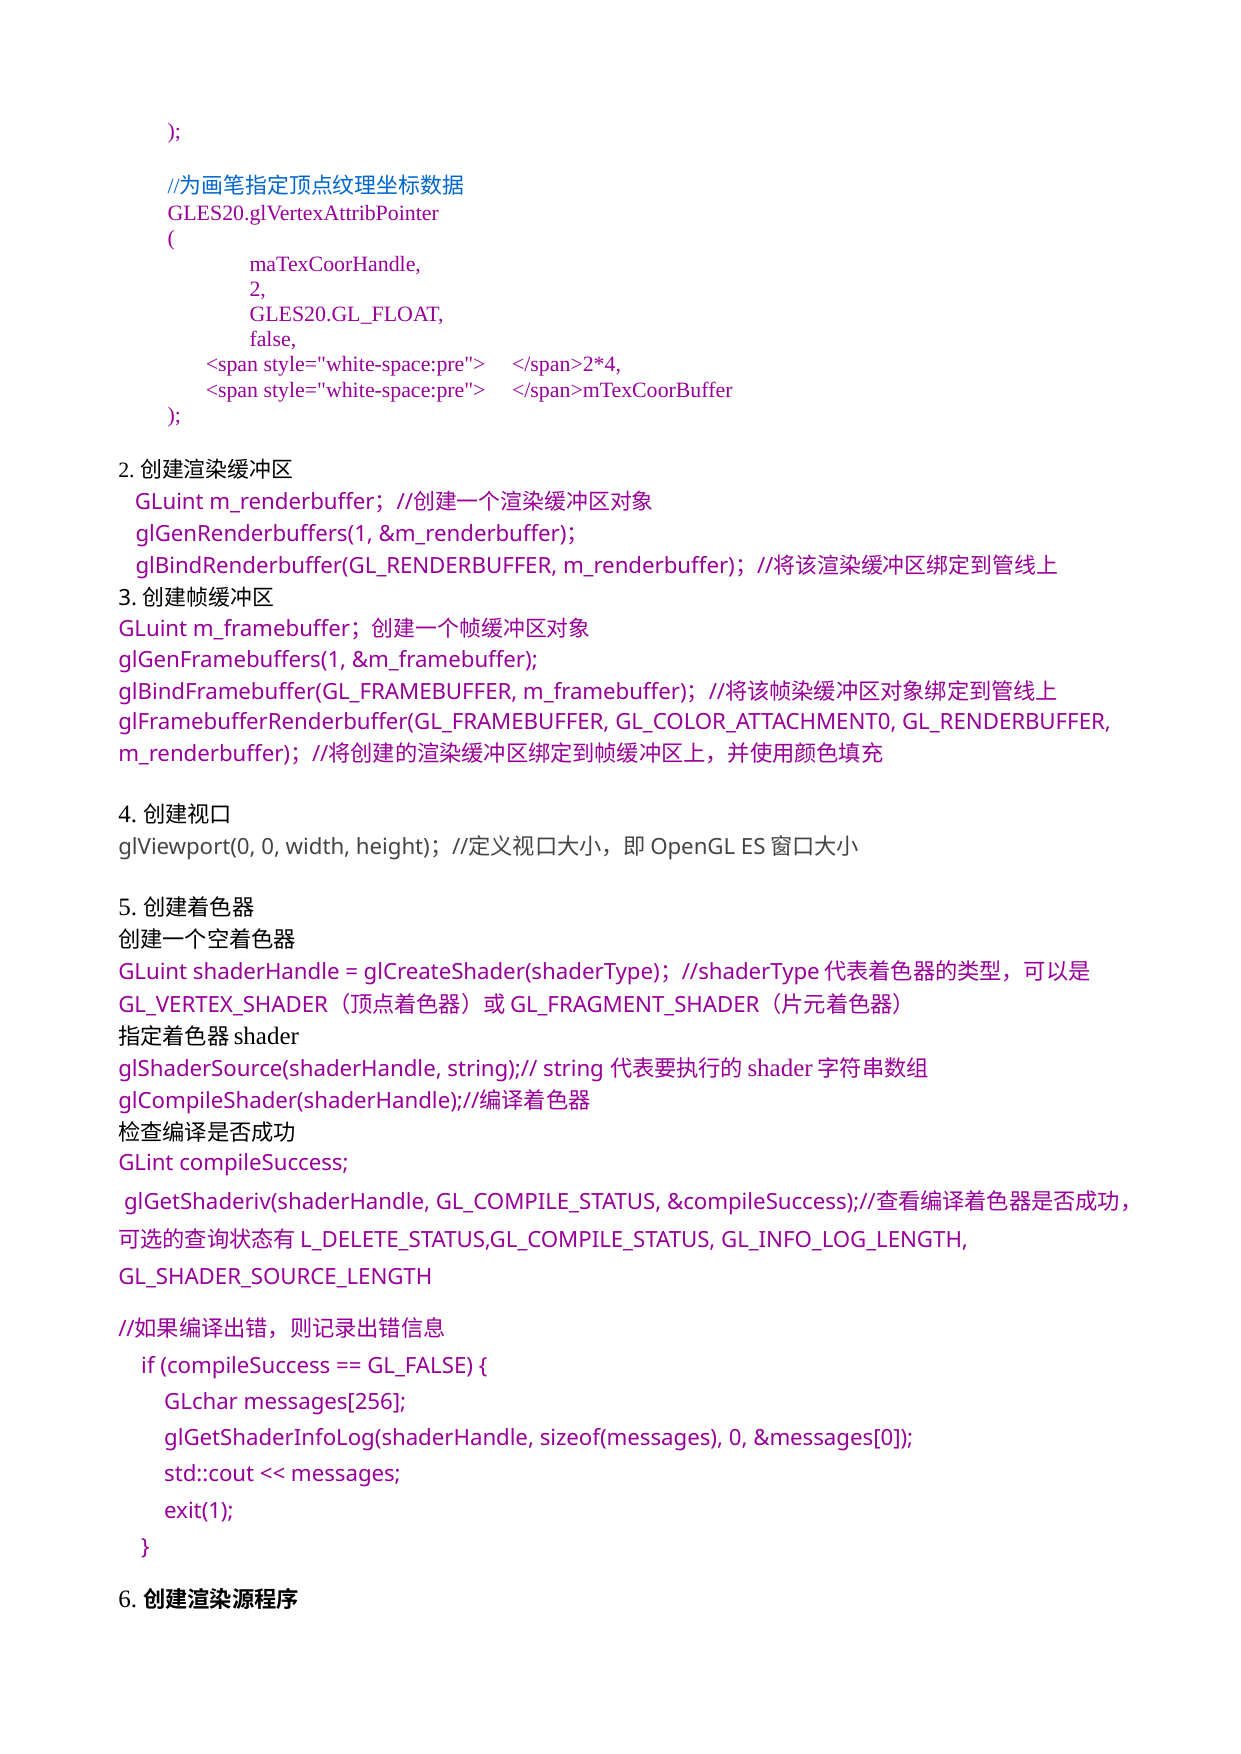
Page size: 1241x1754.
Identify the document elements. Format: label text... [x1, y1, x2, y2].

text 2, [118, 276, 1122, 301]
text 6. 创建渲染源程序 [118, 1581, 1122, 1613]
text 3. 创建帧缓冲区 [118, 579, 1122, 611]
text GLES20.glVertexAttribPointer [118, 200, 1122, 225]
text //如果编译出错，则记录出错信息 if (compileSuccess == GL_FALSE) { GLchar messages[256]; glGetShaderInfoLog(shaderHandle, sizeof(messages), 0, &messages[0]); std::cout << messages; exit(1); } [118, 1311, 1122, 1561]
text 5. 创建着色器 [118, 890, 1122, 922]
text 创建一个空着色器 [118, 922, 1122, 954]
text ); [118, 118, 1122, 143]
text false, [118, 326, 1122, 351]
text GLuint shaderHandle = glCreateShader(shaderType)；//shaderType代表着色器的类型，可以是GL_VERTEX_SHADER（顶点着色器）或GL_FRAGMENT_SHADER（片元着色器） [118, 954, 1122, 1018]
text <span style="white-space:pre"> </span>mTexCoorBuffer [118, 377, 1122, 402]
text glGenFramebuffers(1, &m_framebuffer); [118, 643, 1122, 673]
text 指定着色器shader [118, 1018, 1122, 1051]
text glGenRenderbuffers(1, &m_renderbuffer)； [118, 516, 1122, 548]
text glViewport(0, 0, width, height)；//定义视口大小，即OpenGL ES窗口大小 [118, 829, 1122, 861]
text ( [118, 225, 1122, 251]
text GLint compileSuccess; glGetShaderiv(shaderHandle, GL_COMPILE_STATUS, &compileSuccess);//查看编译着色器是否成功，可选的查询状态有L_DELETE_STATUS,GL_COMPILE_STATUS, GL_INFO_LOG_LENGTH, GL_SHADER_SOURCE_LENGTH [118, 1147, 1122, 1291]
text GLuint m_renderbuffer；//创建一个渲染缓冲区对象 [118, 484, 1122, 516]
text ); [118, 402, 1122, 427]
text GLES20.GL_FLOAT, [118, 301, 1122, 326]
text 检查编译是否成功 [118, 1115, 1122, 1147]
text GLuint m_framebuffer；创建一个帧缓冲区对象 [118, 611, 1122, 643]
text maTexCoorHandle, [118, 251, 1122, 276]
text <span style="white-space:pre"> </span>2*4, [118, 351, 1122, 377]
text glFramebufferRenderbuffer(GL_FRAMEBUFFER, GL_COLOR_ATTACHMENT0, GL_RENDERBUFFER, m_renderbuffer)；//将创建的渲染缓冲区绑定到帧缓冲区上，并使用颜色填充 [118, 706, 1122, 768]
text glBindFramebuffer(GL_FRAMEBUFFER, m_framebuffer)；//将该帧染缓冲区对象绑定到管线上 [118, 673, 1122, 706]
text glCompileShader(shaderHandle);//编译着色器 [118, 1083, 1122, 1115]
text //为画笔指定顶点纹理坐标数据 [118, 168, 1122, 200]
text glShaderSource(shaderHandle, string);// string 代表要执行的shader字符串数组 [118, 1051, 1122, 1083]
text glBindRenderbuffer(GL_RENDERBUFFER, m_renderbuffer)；//将该渲染缓冲区绑定到管线上 [118, 548, 1122, 579]
text 4. 创建视口 [118, 797, 1122, 829]
text 2. 创建渲染缓冲区 [118, 452, 1122, 484]
